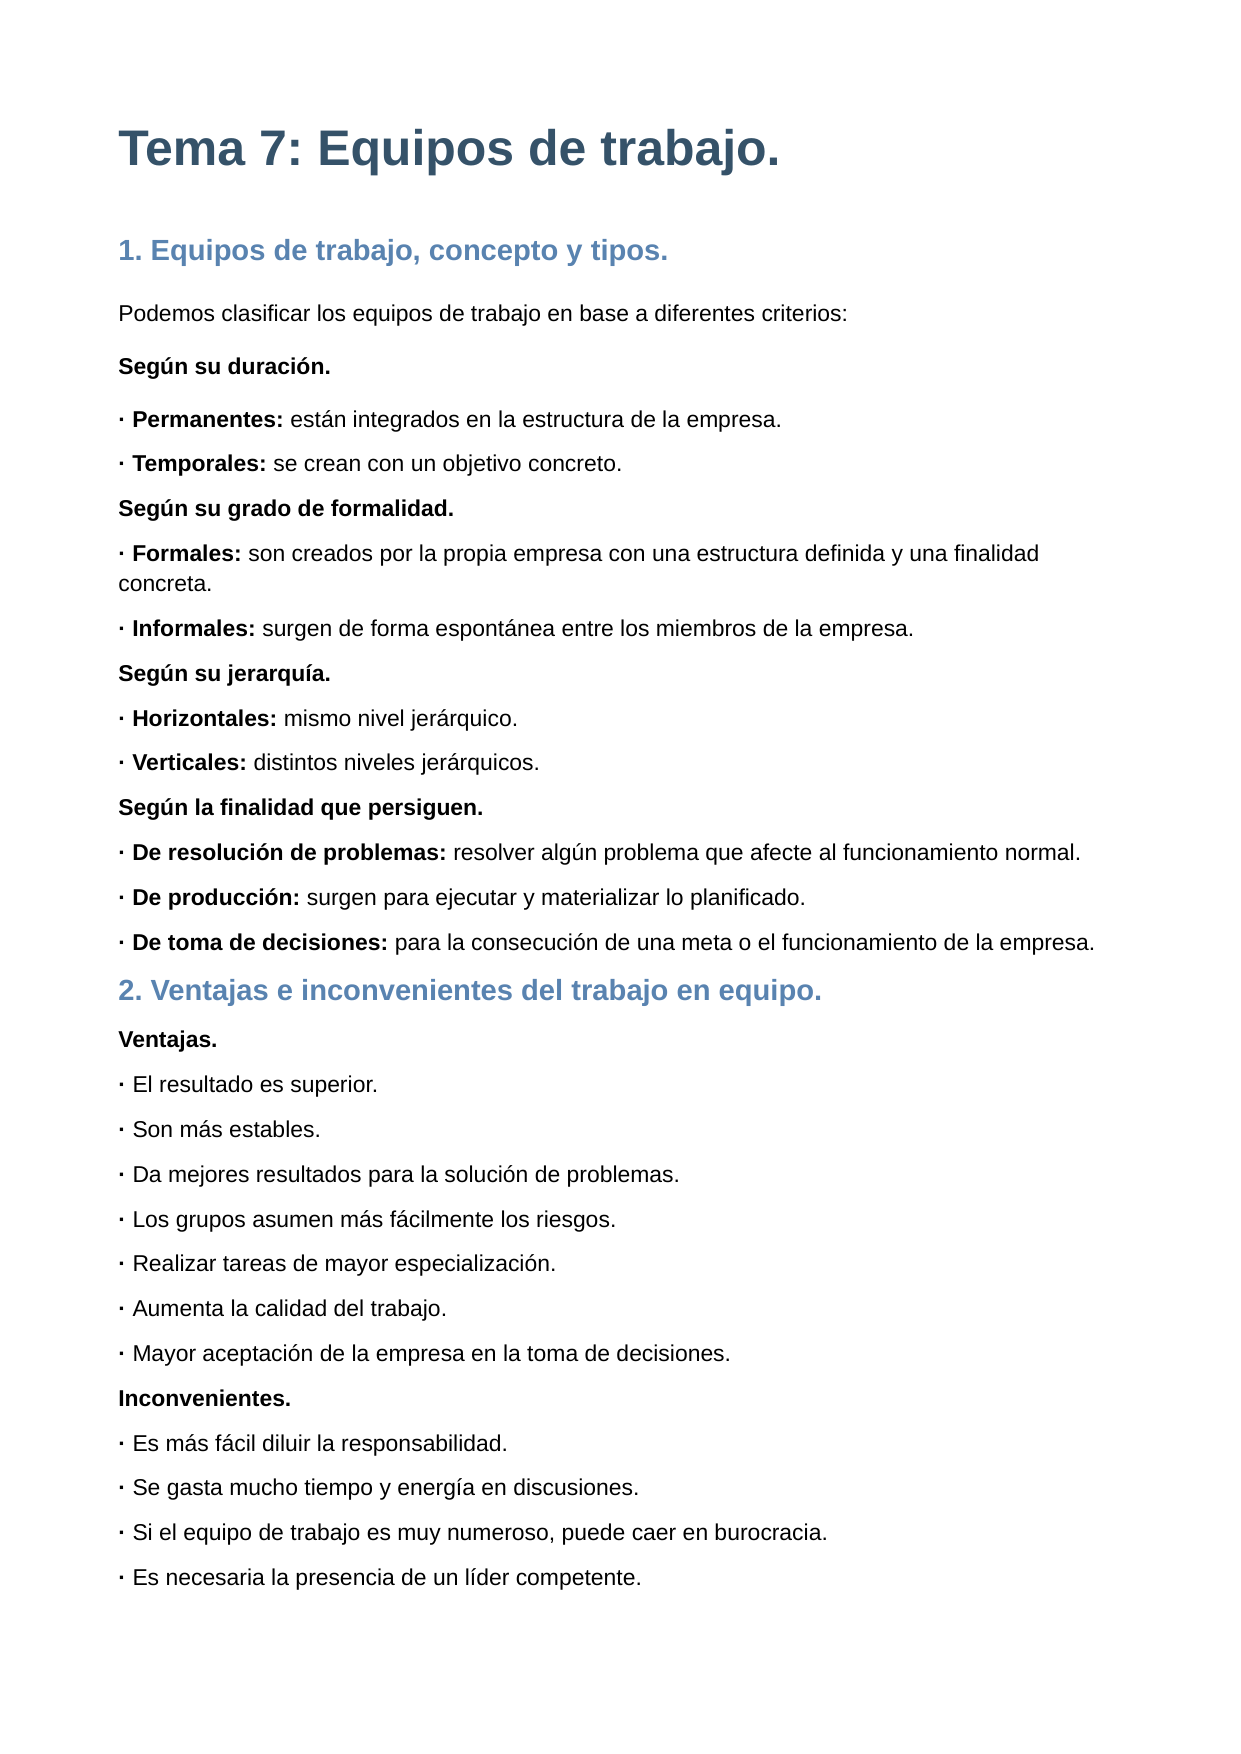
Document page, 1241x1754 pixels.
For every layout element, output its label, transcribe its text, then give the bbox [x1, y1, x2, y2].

text Según su jerarquía. [118, 660, 1122, 686]
text · Temporales: se crean con un objetivo concreto. [118, 450, 1122, 477]
text · Mayor aceptación de la empresa en la toma de decisiones. [118, 1340, 1122, 1366]
text · De toma de decisiones: para la consecución de una meta o el funcionamiento de la empresa. [118, 928, 1122, 955]
text Podemos clasificar los equipos de trabajo en base a diferentes criterios: [118, 300, 1122, 327]
text · Informales: surgen de forma espontánea entre los miembros de la empresa. [118, 615, 1122, 641]
text Ventajas. [118, 1026, 1122, 1053]
text · Se gasta mucho tiempo y energía en discusiones. [118, 1474, 1122, 1501]
text Según su grado de formalidad. [118, 495, 1122, 522]
text · De producción: surgen para ejecutar y materializar lo planificado. [118, 884, 1122, 910]
text · De resolución de problemas: resolver algún problema que afecte al funcionamiento normal. [118, 839, 1122, 865]
text · El resultado es superior. [118, 1071, 1122, 1098]
text Según su duración. [118, 353, 1122, 379]
text · Formales: son creados por la propia empresa con una estructura definida y una finalidad concreta. [118, 540, 1122, 597]
text · Si el equipo de trabajo es muy numeroso, puede caer en burocracia. [118, 1519, 1122, 1546]
text · Da mejores resultados para la solución de problemas. [118, 1161, 1122, 1187]
text 2. Ventajas e inconvenientes del trabajo en equipo. [118, 973, 1122, 1007]
text · Los grupos asumen más fácilmente los riesgos. [118, 1206, 1122, 1232]
text · Horizontales: mismo nivel jerárquico. [118, 704, 1122, 731]
text · Realizar tareas de mayor especialización. [118, 1250, 1122, 1277]
text · Es necesaria la presencia de un líder competente. [118, 1564, 1122, 1590]
text · Son más estables. [118, 1116, 1122, 1142]
text Inconvenientes. [118, 1385, 1122, 1411]
text 1. Equipos de trabajo, concepto y tipos. [118, 233, 1122, 267]
text Tema 7: Equipos de trabajo. [118, 118, 1122, 176]
text · Permanentes: están integrados en la estructura de la empresa. [118, 406, 1122, 432]
text Según la finalidad que persiguen. [118, 794, 1122, 821]
text · Verticales: distintos niveles jerárquicos. [118, 749, 1122, 776]
text · Aumenta la calidad del trabajo. [118, 1295, 1122, 1322]
text · Es más fácil diluir la responsabilidad. [118, 1429, 1122, 1456]
